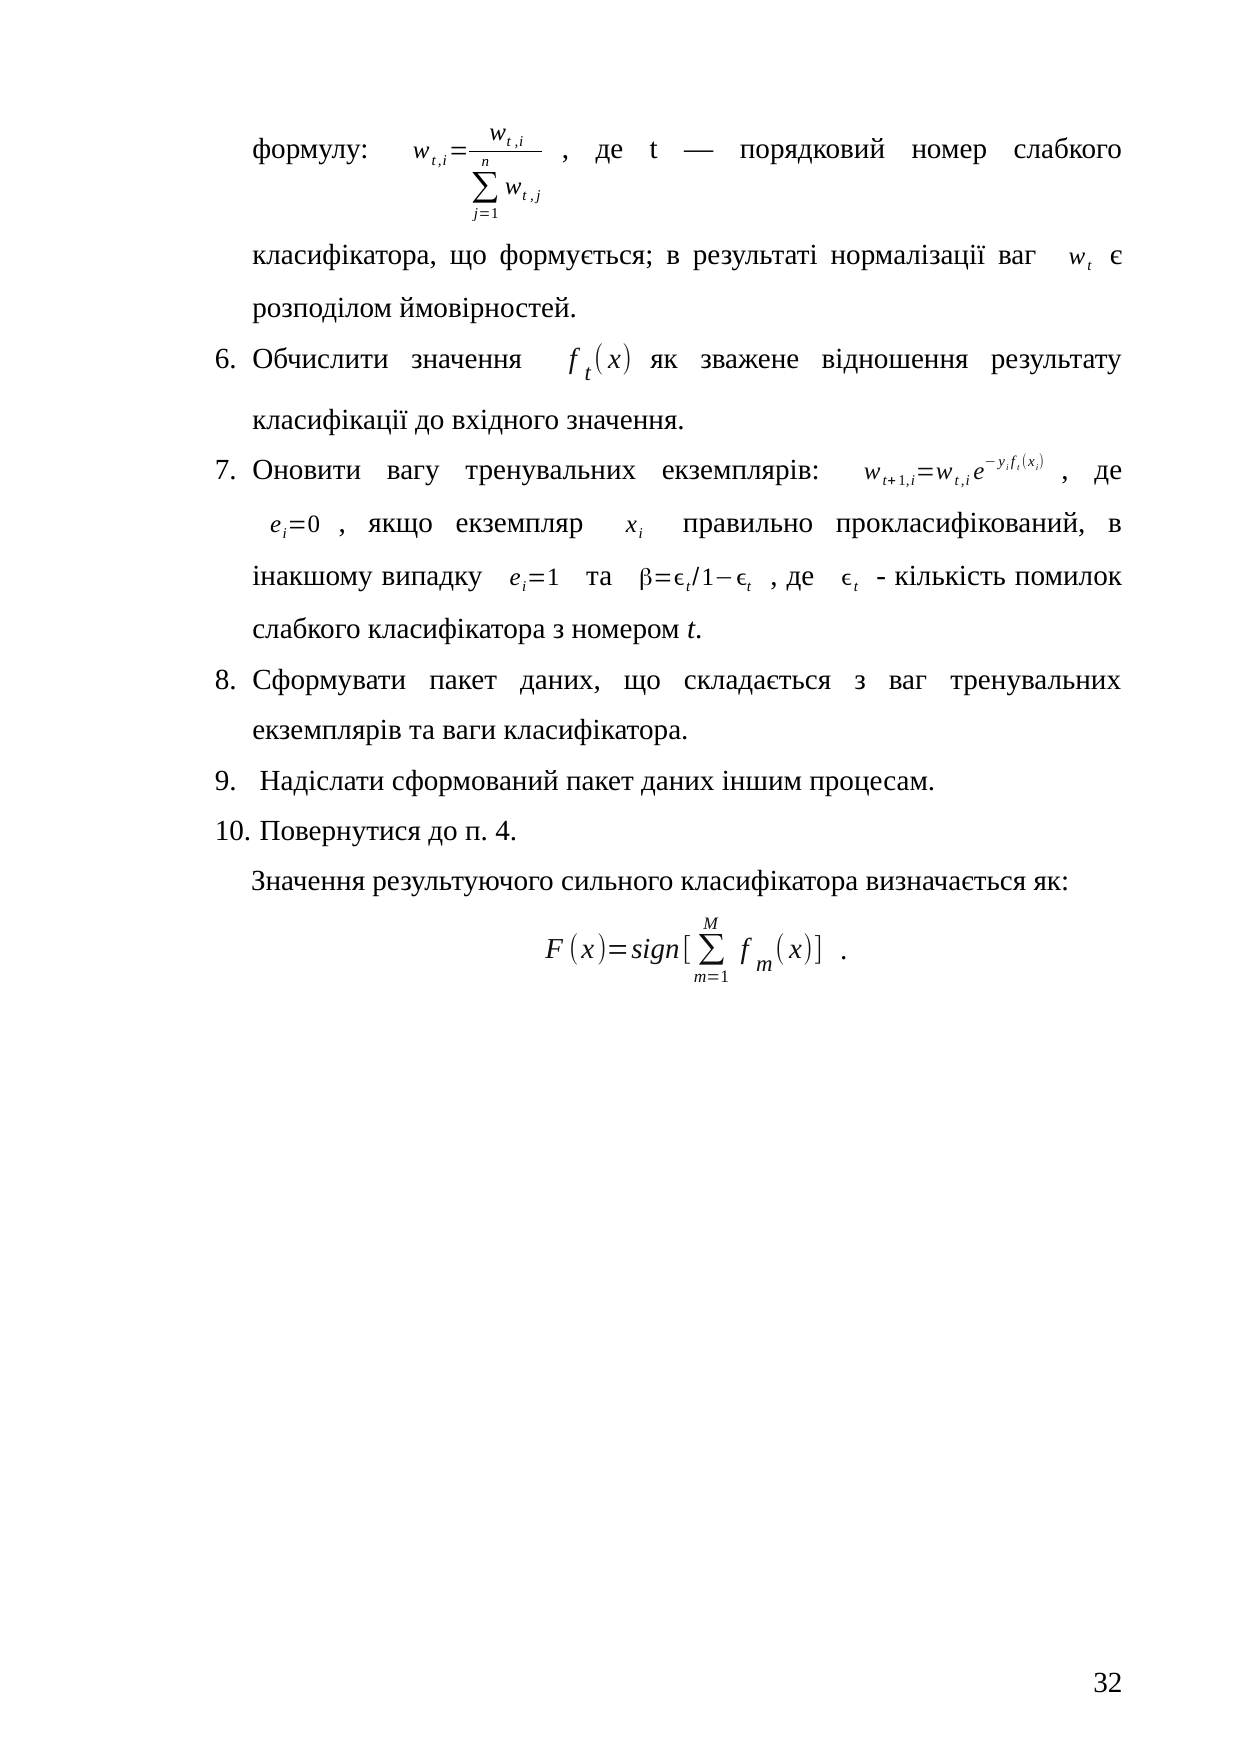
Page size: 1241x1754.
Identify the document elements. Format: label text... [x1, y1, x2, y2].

text Значення результуючого сильного класифікатора визначається як: [177, 863, 1122, 897]
list Повернутися до п. 4. [214, 813, 1122, 846]
list Нормалізувати ваги тренувальних екземплярів, використовуючи формулу: , де t — порядковий номер слабкого класифікатора, що формується; в результаті нормалізації ваг є розподілом ймовірностей. [214, 118, 1122, 324]
text . [177, 913, 1122, 986]
list Надіслати сформований пакет даних іншим процесам. [214, 763, 1122, 796]
list Оновити вагу тренувальних екземплярів: , де , якщо екземпляр правильно прокласифікований, в інакшому випадку та , де - кількість помилок слабкого класифікатора з номером t. [214, 452, 1122, 645]
list Обчислити значення як зважене відношення результату класифікації до вхідного значення. [214, 341, 1122, 435]
list Сформувати пакет даних, що складається з ваг тренувальних екземплярів та ваги класифікатора. [214, 662, 1122, 746]
